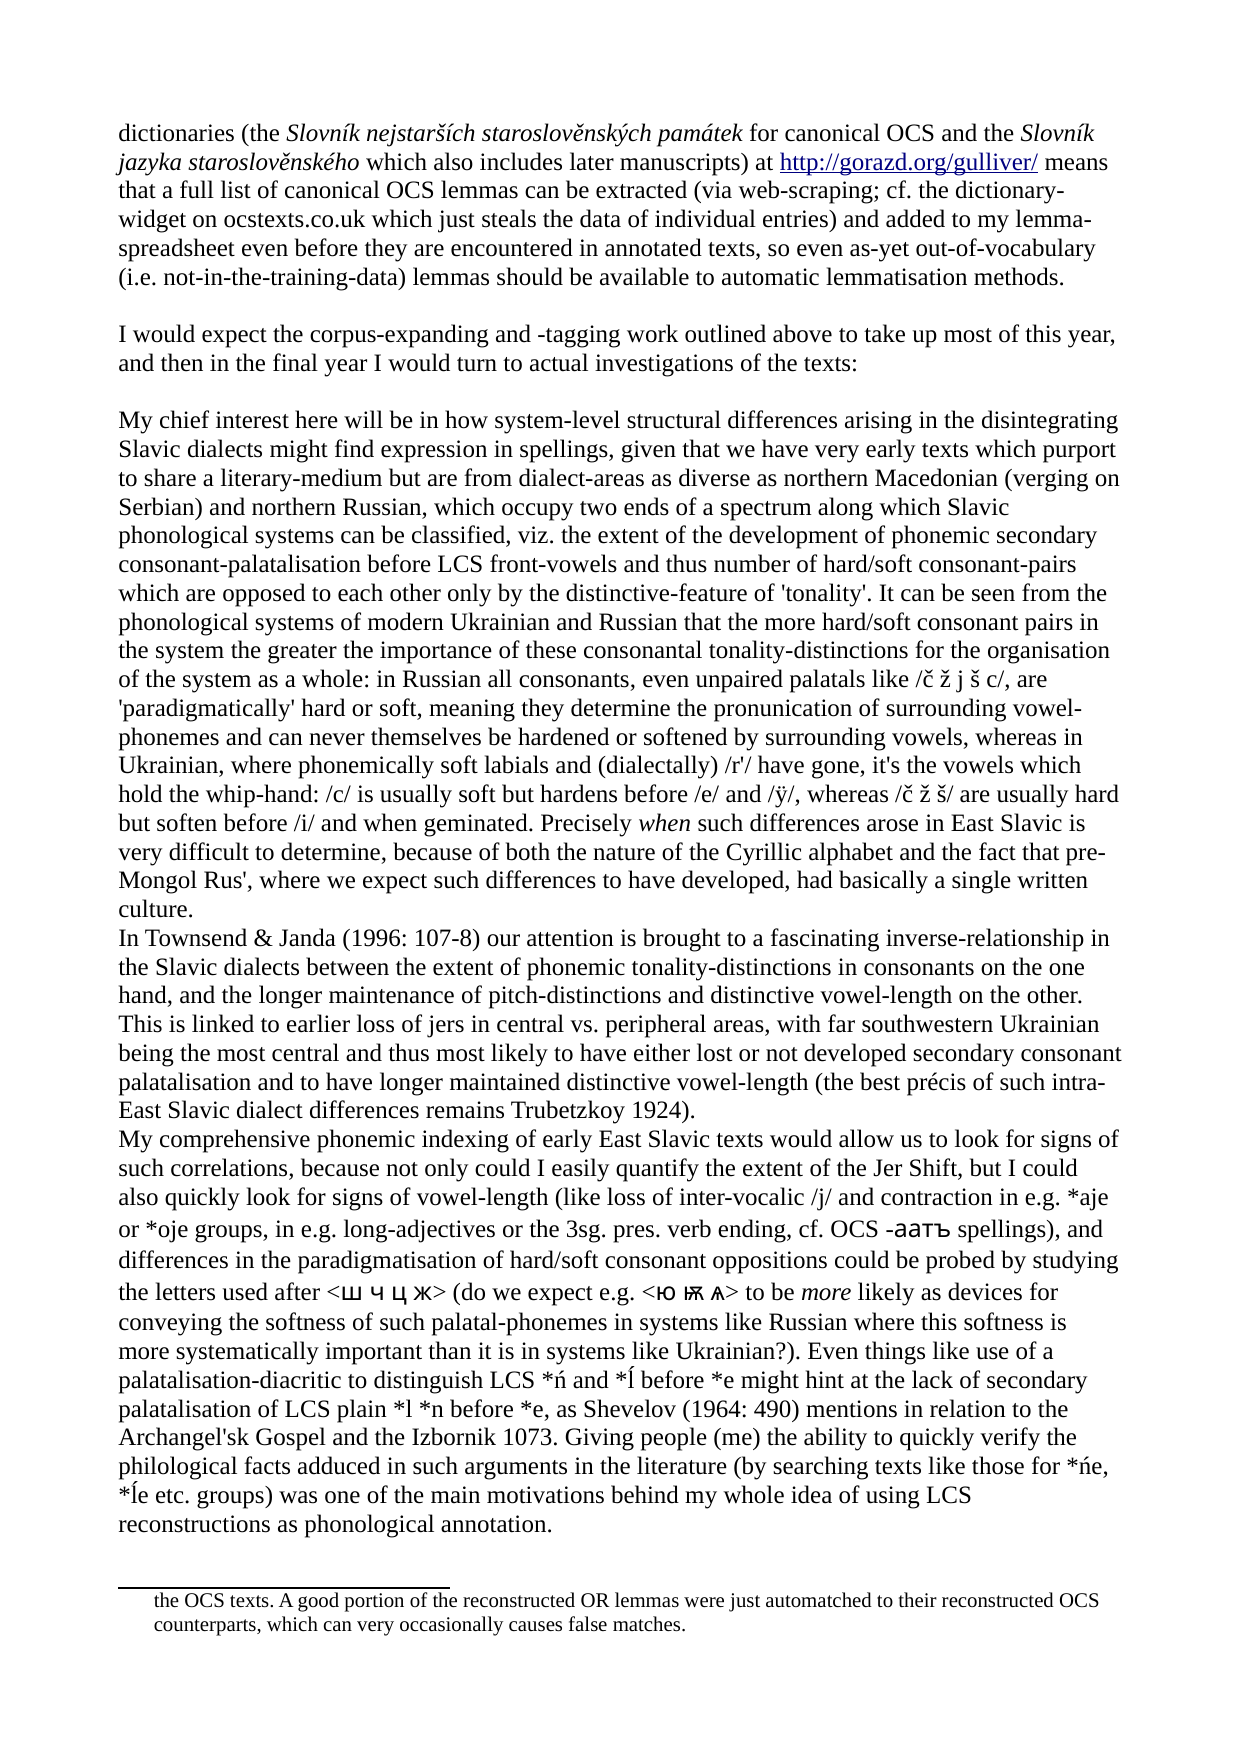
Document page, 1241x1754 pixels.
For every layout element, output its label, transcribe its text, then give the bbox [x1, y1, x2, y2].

text dictionaries (the Slovník nejstarších staroslověnských památek for canonical OCS and the Slovník jazyka staroslověnského which also includes later manuscripts) at http://gorazd.org/gulliver/ means that a full list of canonical OCS lemmas can be extracted (via web-scraping; cf. the dictionary-widget on ocstexts.co.uk which just steals the data of individual entries) and added to my lemma-spreadsheet even before they are encountered in annotated texts, so even as-yet out-of-vocabulary (i.e. not-in-the-training-data) lemmas should be available to automatic lemmatisation methods. [118, 118, 1122, 291]
text In Townsend & Janda (1996: 107-8) our attention is brought to a fascinating inverse-relationship in the Slavic dialects between the extent of phonemic tonality-distinctions in consonants on the one hand, and the longer maintenance of pitch-distinctions and distinctive vowel-length on the other. This is linked to earlier loss of jers in central vs. peripheral areas, with far southwestern Ukrainian being the most central and thus most likely to have either lost or not developed secondary consonant palatalisation and to have longer maintained distinctive vowel-length (the best précis of such intra-East Slavic dialect differences remains Trubetzkoy 1924). [118, 923, 1122, 1124]
text the OCS texts. A good portion of the reconstructed OR lemmas were just automatched to their reconstructed OCS counterparts, which can very occasionally causes false matches. [118, 1588, 1122, 1636]
text I would expect the corpus-expanding and -tagging work outlined above to take up most of this year, and then in the final year I would turn to actual investigations of the texts: [118, 319, 1122, 377]
text My chief interest here will be in how system-level structural differences arising in the disintegrating Slavic dialects might find expression in spellings, given that we have very early texts which purport to share a literary-medium but are from dialect-areas as diverse as northern Macedonian (verging on Serbian) and northern Russian, which occupy two ends of a spectrum along which Slavic phonological systems can be classified, viz. the extent of the development of phonemic secondary consonant-palatalisation before LCS front-vowels and thus number of hard/soft consonant-pairs which are opposed to each other only by the distinctive-feature of 'tonality'. It can be seen from the phonological systems of modern Ukrainian and Russian that the more hard/soft consonant pairs in the system the greater the importance of these consonantal tonality-distinctions for the organisation of the system as a whole: in Russian all consonants, even unpaired palatals like /č ž j š c/, are 'paradigmatically' hard or soft, meaning they determine the pronunication of surrounding vowel-phonemes and can never themselves be hardened or softened by surrounding vowels, whereas in Ukrainian, where phonemically soft labials and (dialectally) /r'/ have gone, it's the vowels which hold the whip-hand: /c/ is usually soft but hardens before /e/ and /ÿ/, whereas /č ž š/ are usually hard but soften before /i/ and when geminated. Precisely when such differences arose in East Slavic is very difficult to determine, because of both the nature of the Cyrillic alphabet and the fact that pre-Mongol Rus', where we expect such differences to have developed, had basically a single written culture. [118, 406, 1122, 923]
text My comprehensive phonemic indexing of early East Slavic texts would allow us to look for signs of such correlations, because not only could I easily quantify the extent of the Jer Shift, but I could also quickly look for signs of vowel-length (like loss of inter-vocalic /j/ and contraction in e.g. *aje or *oje groups, in e.g. long-adjectives or the 3sg. pres. verb ending, cf. OCS ‑аатъ spellings), and differences in the paradigmatisation of hard/soft consonant oppositions could be probed by studying the letters used after <ш ч ц ж> (do we expect e.g. <ю ѭ ѧ> to be more likely as devices for conveying the softness of such palatal-phonemes in systems like Russian where this softness is more systematically important than it is in systems like Ukrainian?). Even things like use of a palatalisation-diacritic to distinguish LCS *ń and *ĺ before *e might hint at the lack of secondary palatalisation of LCS plain *l *n before *e, as Shevelov (1964: 490) mentions in relation to the Archangel'sk Gospel and the Izbornik 1073. Giving people (me) the ability to quickly verify the philological facts adduced in such arguments in the literature (by searching texts like those for *ńe, *ĺe etc. groups) was one of the main motivations behind my whole idea of using LCS reconstructions as phonological annotation. [118, 1124, 1122, 1537]
